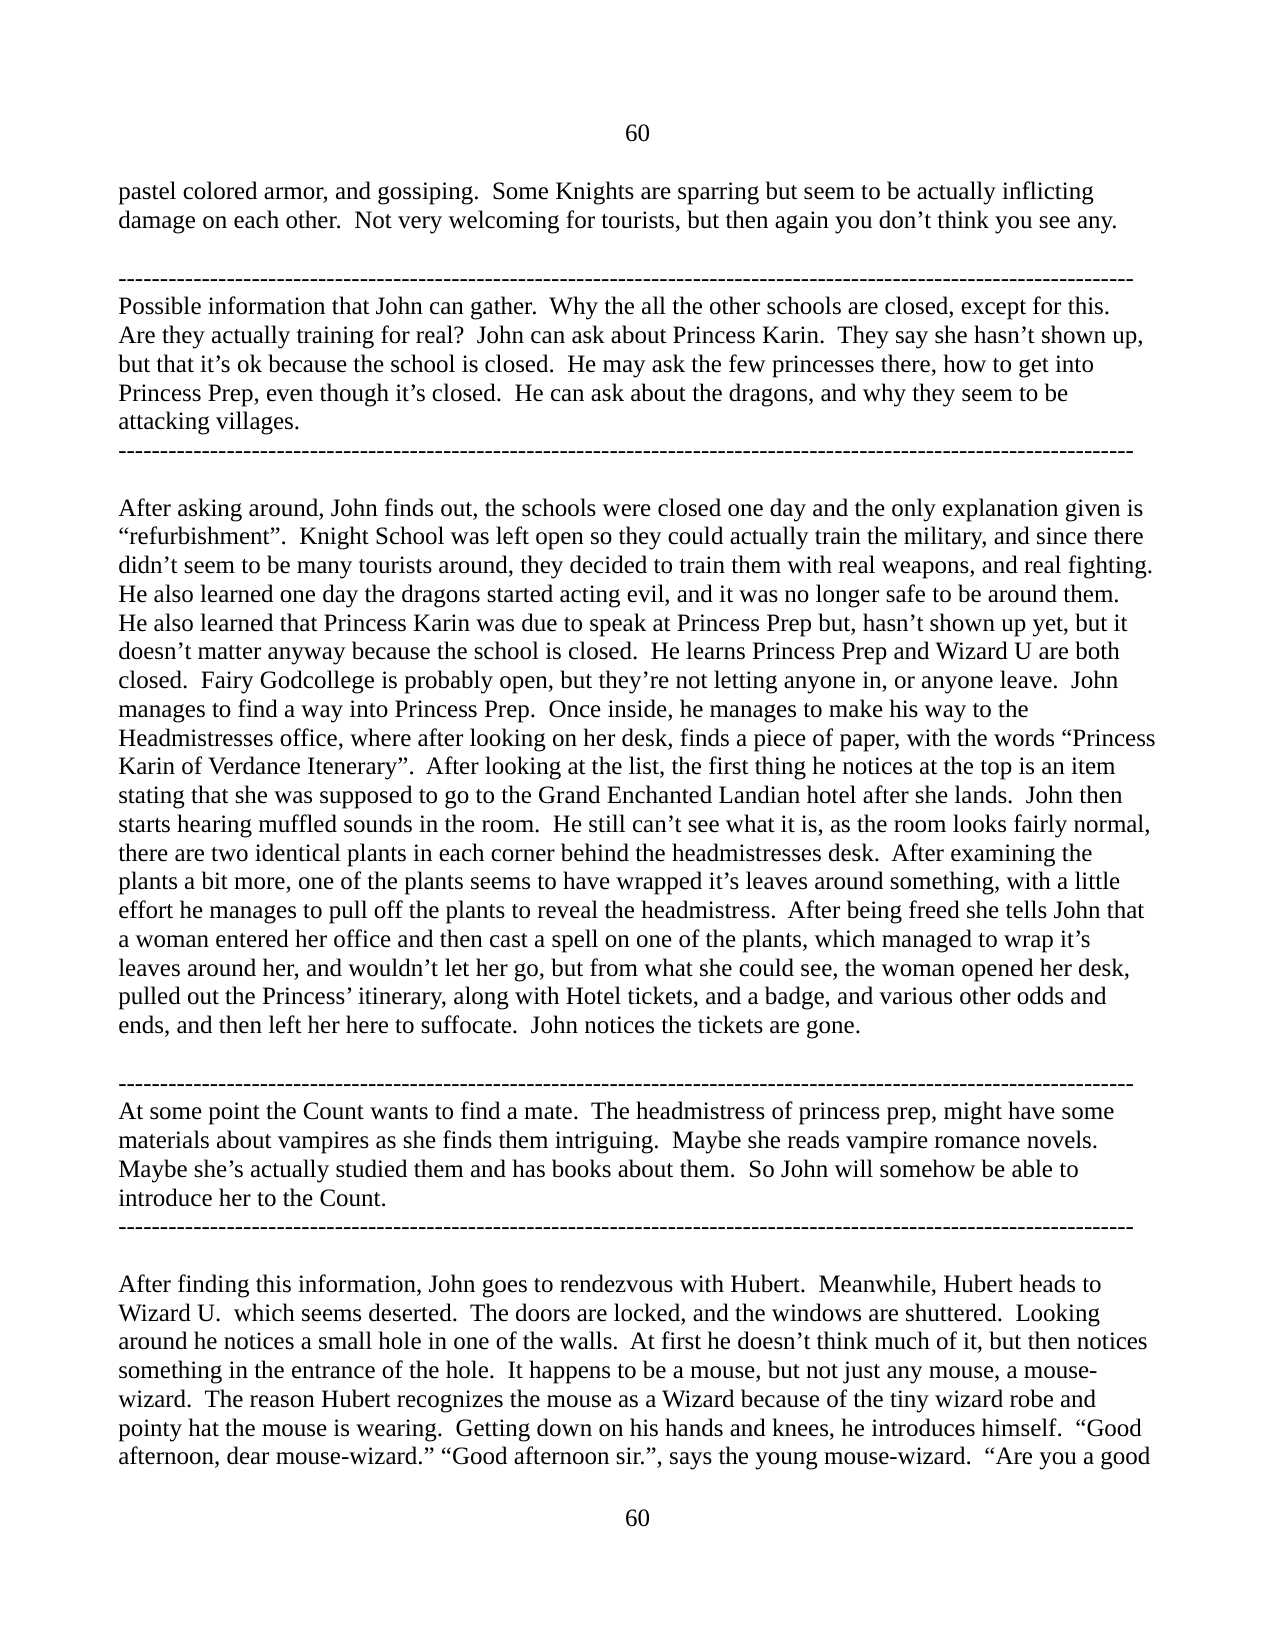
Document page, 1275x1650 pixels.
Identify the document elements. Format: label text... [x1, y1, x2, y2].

text After asking around, John finds out, the schools were closed one day and the only explanation given is “refurbishment”. Knight School was left open so they could actually train the military, and since there didn’t seem to be many tourists around, they decided to train them with real weapons, and real fighting. He also learned one day the dragons started acting evil, and it was no longer safe to be around them. He also learned that Princess Karin was due to speak at Princess Prep but, hasn’t shown up yet, but it doesn’t matter anyway because the school is closed. He learns Princess Prep and Wizard U are both closed. Fairy Godcollege is probably open, but they’re not letting anyone in, or anyone leave. John manages to find a way into Princess Prep. Once inside, he manages to make his way to the Headmistresses office, where after looking on her desk, finds a piece of paper, with the words “Princess Karin of Verdance Itenerary”. After looking at the list, the first thing he notices at the top is an item stating that she was supposed to go to the Grand Enchanted Landian hotel after she lands. John then starts hearing muffled sounds in the room. He still can’t see what it is, as the room looks fairly normal, there are two identical plants in each corner behind the headmistresses desk. After examining the plants a bit more, one of the plants seems to have wrapped it’s leaves around something, with a little effort he manages to pull off the plants to reveal the headmistress. After being freed she tells John that a woman entered her office and then cast a spell on one of the plants, which managed to wrap it’s leaves around her, and wouldn’t let her go, but from what she could see, the woman opened her desk, pulled out the Princess’ itinerary, along with Hotel tickets, and a badge, and various other odds and ends, and then left her here to suffocate. John notices the tickets are gone. [118, 493, 1157, 1039]
text -------------------------------------------------------------------------------------------------------------------------- [118, 1211, 1157, 1240]
text pastel colored armor, and gossiping. Some Knights are sparring but seem to be actually inflicting damage on each other. Not very welcoming for tourists, but then again you don’t think you see any. [118, 176, 1157, 234]
text Wizard U. which seems deserted. The doors are locked, and the windows are shuttered. Looking around he notices a small hole in one of the walls. At first he doesn’t think much of it, but then notices something in the entrance of the hole. It happens to be a mouse, but not just any mouse, a mouse-wizard. The reason Hubert recognizes the mouse as a Wizard because of the tiny wizard robe and pointy hat the mouse is wearing. Getting down on his hands and knees, he introduces himself. “Good afternoon, dear mouse-wizard.” “Good afternoon sir.”, says the young mouse-wizard. “Are you a good [118, 1298, 1157, 1470]
text After finding this information, John goes to rendezvous with Hubert. Meanwhile, Hubert heads to [118, 1269, 1157, 1298]
text -------------------------------------------------------------------------------------------------------------------------- [118, 1068, 1157, 1096]
text Possible information that John can gather. Why the all the other schools are closed, except for this. Are they actually training for real? John can ask about Princess Karin. They say she hasn’t shown up, but that it’s ok because the school is closed. He may ask the few princesses there, how to get into Princess Prep, even though it’s closed. He can ask about the dragons, and why they seem to be attacking villages. [118, 291, 1157, 435]
text -------------------------------------------------------------------------------------------------------------------------- [118, 435, 1157, 464]
text -------------------------------------------------------------------------------------------------------------------------- [118, 263, 1157, 291]
text At some point the Count wants to find a mate. The headmistress of princess prep, might have some materials about vampires as she finds them intriguing. Maybe she reads vampire romance novels. Maybe she’s actually studied them and has books about them. So John will somehow be able to introduce her to the Count. [118, 1096, 1157, 1211]
